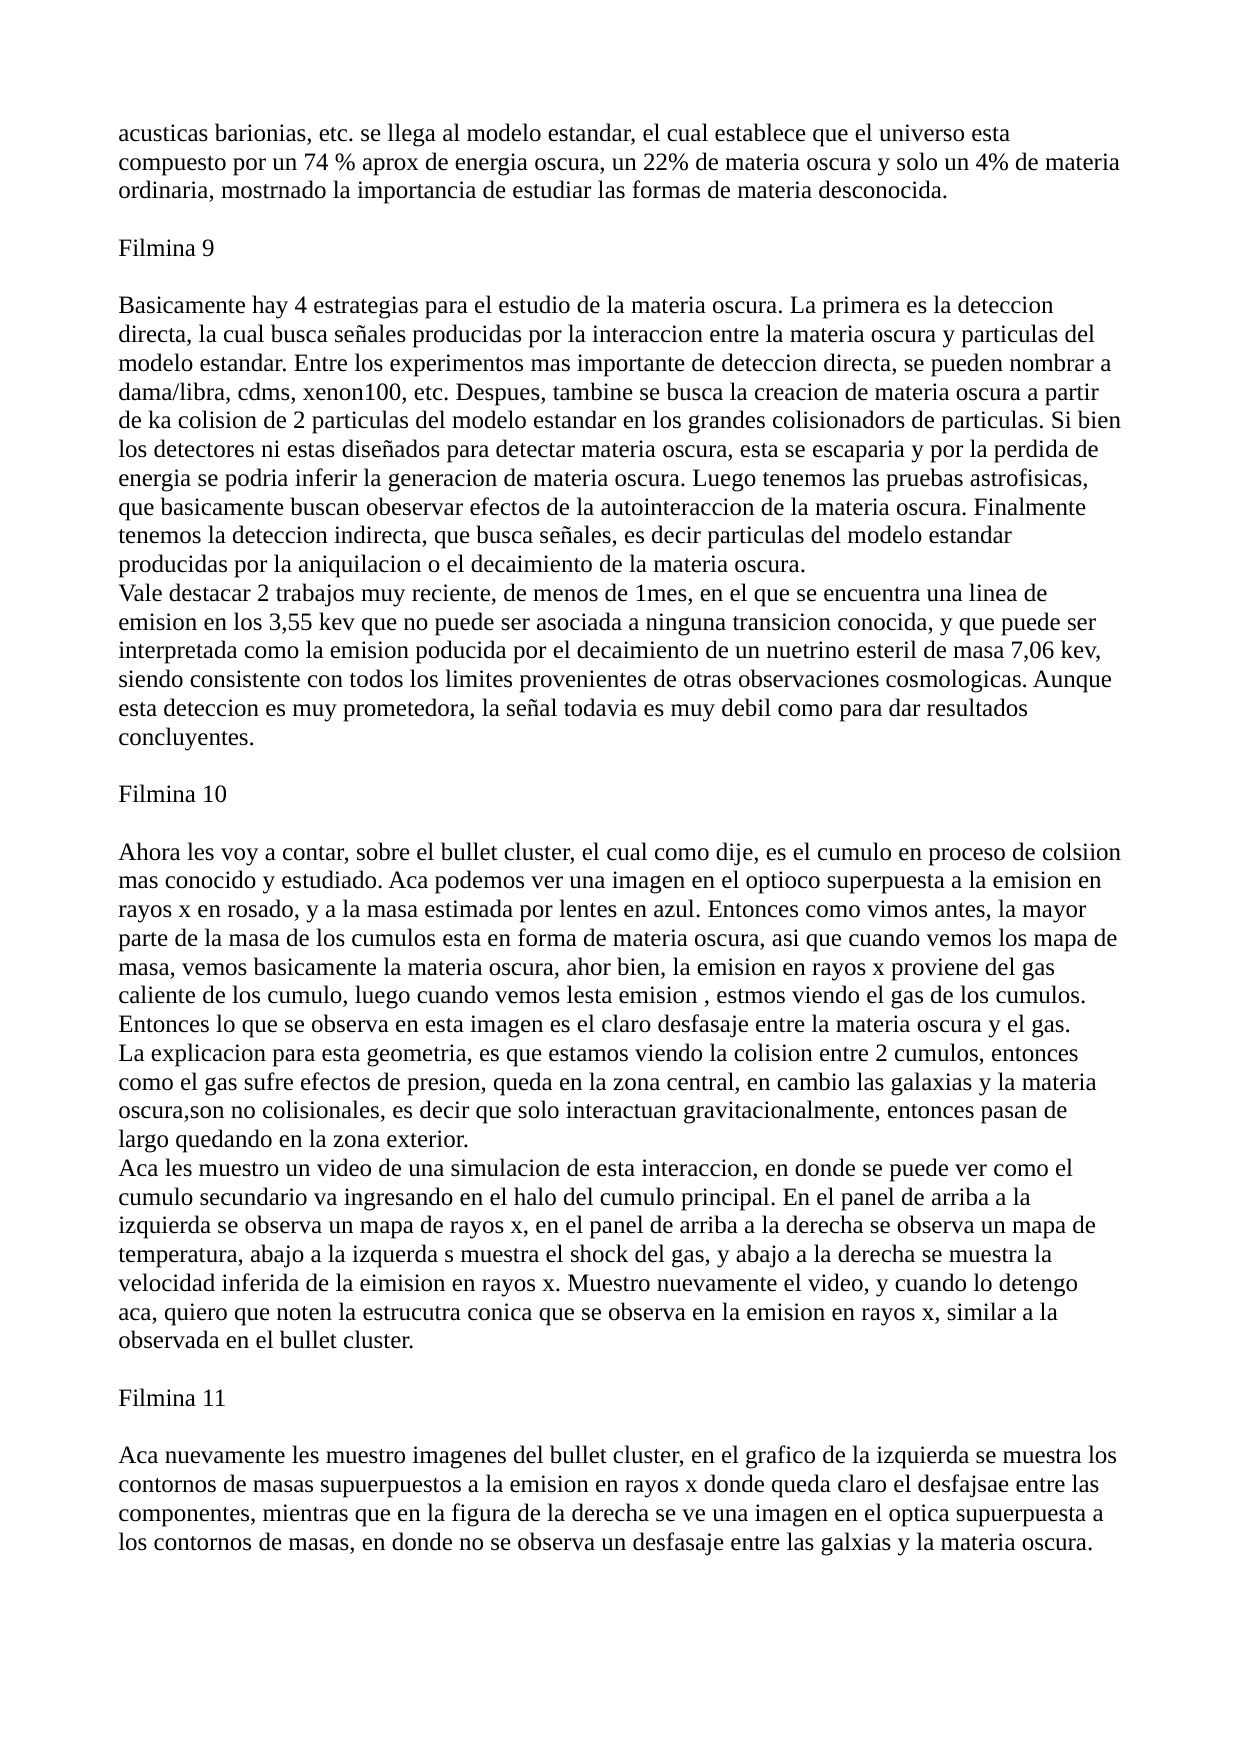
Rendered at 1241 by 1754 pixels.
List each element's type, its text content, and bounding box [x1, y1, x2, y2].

text Ahora les voy a contar, sobre el bullet cluster, el cual como dije, es el cumulo en proceso de colsiion mas conocido y estudiado. Aca podemos ver una imagen en el optioco superpuesta a la emision en rayos x en rosado, y a la masa estimada por lentes en azul. Entonces como vimos antes, la mayor parte de la masa de los cumulos esta en forma de materia oscura, asi que cuando vemos los mapa de masa, vemos basicamente la materia oscura, ahor bien, la emision en rayos x proviene del gas caliente de los cumulo, luego cuando vemos lesta emision , estmos viendo el gas de los cumulos. Entonces lo que se observa en esta imagen es el claro desfasaje entre la materia oscura y el gas. [118, 837, 1122, 1038]
text La explicacion para esta geometria, es que estamos viendo la colision entre 2 cumulos, entonces como el gas sufre efectos de presion, queda en la zona central, en cambio las galaxias y la materia oscura,son no colisionales, es decir que solo interactuan gravitacionalmente, entonces pasan de largo quedando en la zona exterior. [118, 1038, 1122, 1153]
text Filmina 9 [118, 233, 1122, 262]
text Aca nuevamente les muestro imagenes del bullet cluster, en el grafico de la izquierda se muestra los contornos de masas supuerpuestos a la emision en rayos x donde queda claro el desfajsae entre las componentes, mientras que en la figura de la derecha se ve una imagen en el optica supuerpuesta a los contornos de masas, en donde no se observa un desfasaje entre las galxias y la materia oscura. [118, 1441, 1122, 1556]
text Aca les muestro un video de una simulacion de esta interaccion, en donde se puede ver como el cumulo secundario va ingresando en el halo del cumulo principal. En el panel de arriba a la izquierda se observa un mapa de rayos x, en el panel de arriba a la derecha se observa un mapa de temperatura, abajo a la izquerda s muestra el shock del gas, y abajo a la derecha se muestra la velocidad inferida de la eimision en rayos x. Muestro nuevamente el video, y cuando lo detengo aca, quiero que noten la estrucutra conica que se observa en la emision en rayos x, similar a la observada en el bullet cluster. [118, 1153, 1122, 1354]
text Basicamente hay 4 estrategias para el estudio de la materia oscura. La primera es la deteccion directa, la cual busca señales producidas por la interaccion entre la materia oscura y particulas del modelo estandar. Entre los experimentos mas importante de deteccion directa, se pueden nombrar a dama/libra, cdms, xenon100, etc. Despues, tambine se busca la creacion de materia oscura a partir de ka colision de 2 particulas del modelo estandar en los grandes colisionadors de particulas. Si bien los detectores ni estas diseñados para detectar materia oscura, esta se escaparia y por la perdida de energia se podria inferir la generacion de materia oscura. Luego tenemos las pruebas astrofisicas, que basicamente buscan obeservar efectos de la autointeraccion de la materia oscura. Finalmente tenemos la deteccion indirecta, que busca señales, es decir particulas del modelo estandar producidas por la aniquilacion o el decaimiento de la materia oscura. [118, 291, 1122, 578]
text Vale destacar 2 trabajos muy reciente, de menos de 1mes, en el que se encuentra una linea de emision en los 3,55 kev que no puede ser asociada a ninguna transicion conocida, y que puede ser interpretada como la emision poducida por el decaimiento de un nuetrino esteril de masa 7,06 kev, siendo consistente con todos los limites provenientes de otras observaciones cosmologicas. Aunque esta deteccion es muy prometedora, la señal todavia es muy debil como para dar resultados concluyentes. [118, 578, 1122, 751]
text Filmina 10 [118, 779, 1122, 808]
text Filmina 11 [118, 1383, 1122, 1412]
text acusticas barionias, etc. se llega al modelo estandar, el cual establece que el universo esta compuesto por un 74 % aprox de energia oscura, un 22% de materia oscura y solo un 4% de materia ordinaria, mostrnado la importancia de estudiar las formas de materia desconocida. [118, 118, 1122, 204]
